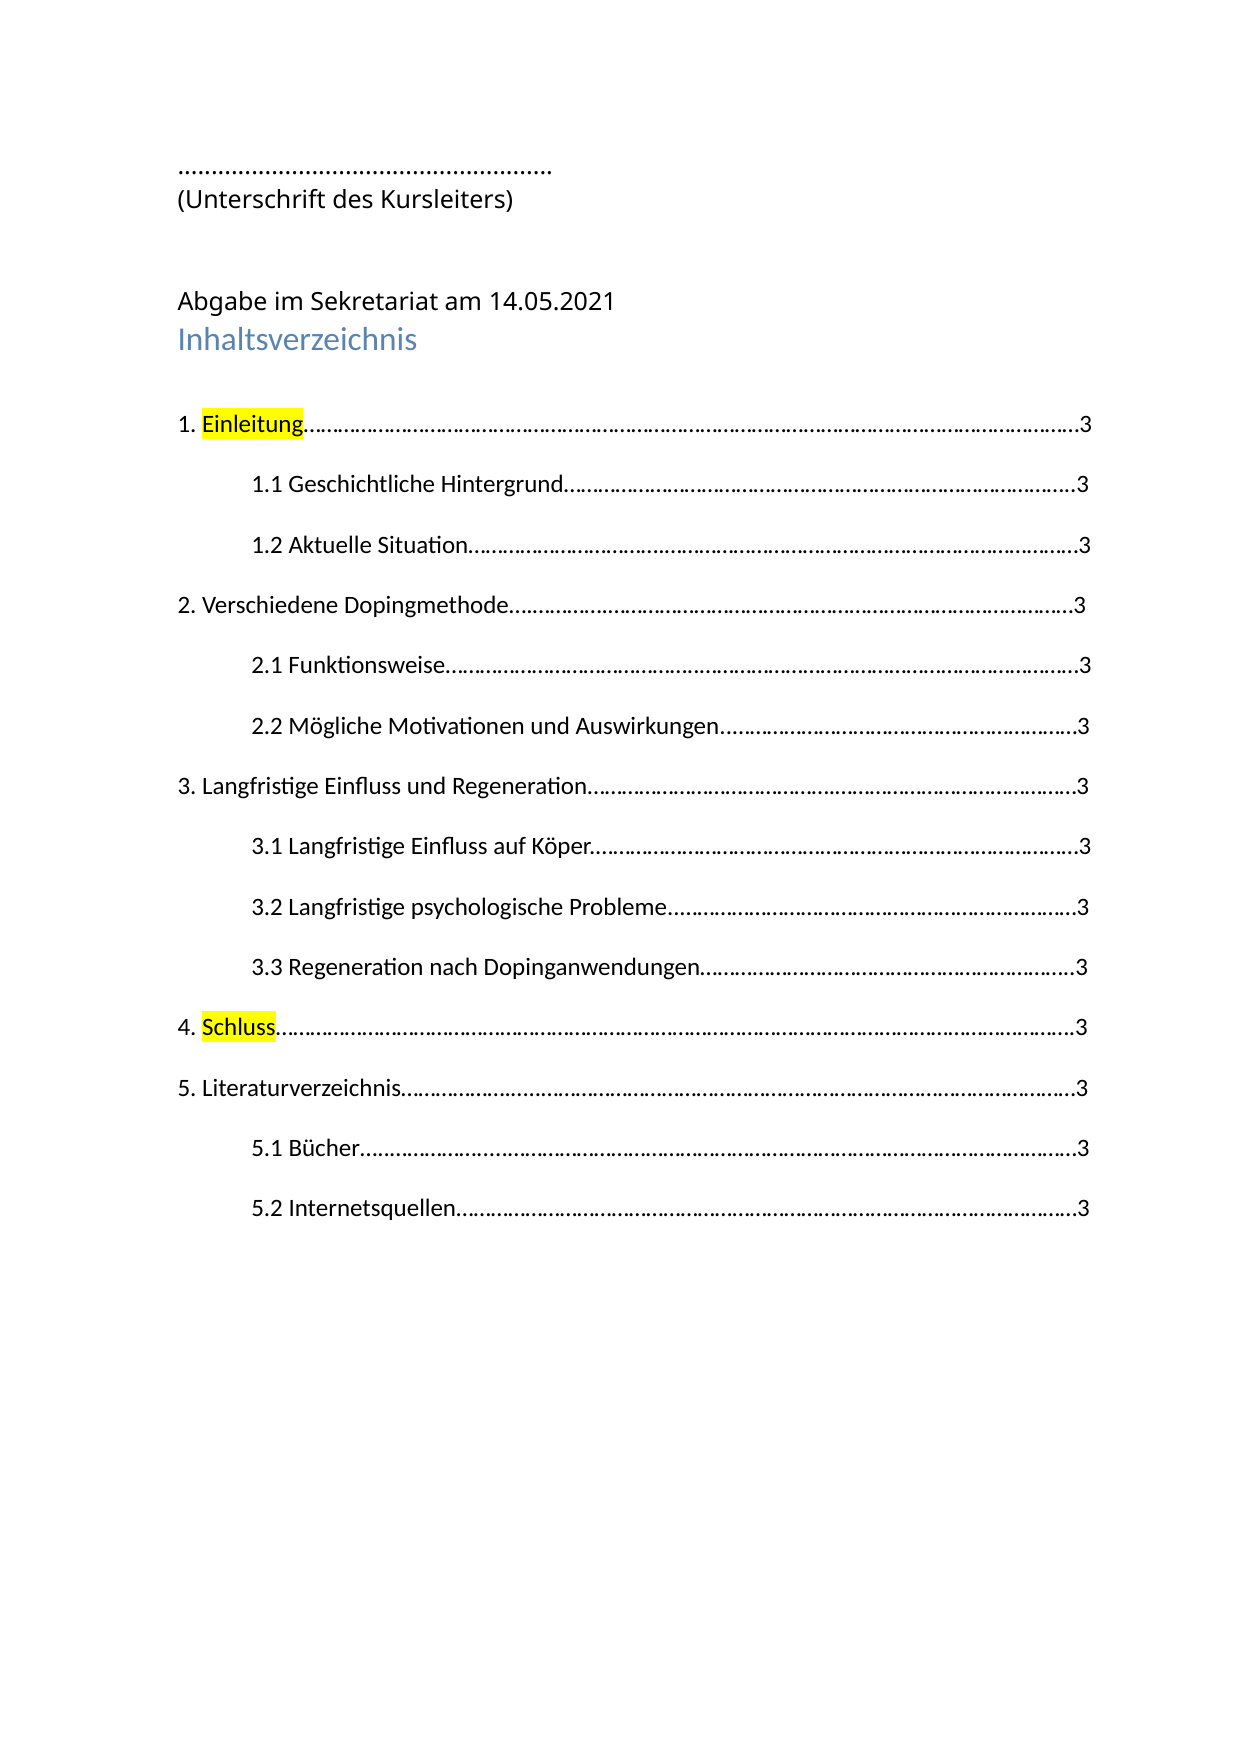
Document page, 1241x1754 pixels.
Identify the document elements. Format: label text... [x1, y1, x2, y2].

list 5.2 Internetsquellen………………………………………………………………………………………………3 [177, 1192, 1093, 1223]
list 2.2 Mögliche Motivationen und Auswirkungen..……………………………………………………3 [177, 710, 1093, 740]
list 1.1 Geschichtliche Hintergrund……………………………………………………………………………..3 [177, 468, 1093, 499]
list 5. Literaturverzeichnis……………….…..…………………………………………………………………………………3 [177, 1072, 1093, 1102]
list 2. Verschiedene Dopingmethode….………….………………………………………………………………………3 [177, 589, 1093, 620]
list 1. Einleitung………………………………………………………………………………………………………………………3 [177, 408, 1093, 439]
list 3. Langfristige Einfluss und Regeneration…………………………………….……………………………………3 [177, 770, 1093, 801]
list 4. Schluss………………………………………………………………………………………………………………………….3 [177, 1011, 1093, 1042]
list 2.1 Funktionsweise……………………………………..…………………………………………………………3 [177, 649, 1093, 680]
list 3.2 Langfristige psychologische Probleme..……………………………………………………………3 [177, 891, 1093, 921]
list 5.1 Bücher…..…………….....………………………………………………………………………………………3 [177, 1132, 1093, 1162]
text (Unterschrift des Kursleiters) [177, 182, 1093, 216]
list 1.2 Aktuelle Situation…………………………….………………………………………………………………3 [177, 529, 1093, 559]
text ........................................................ [177, 148, 1093, 182]
list 3.1 Langfristige Einfluss auf Köper.…………………………………………………………………………3 [177, 830, 1093, 861]
text Inhaltsverzeichnis [177, 318, 1093, 359]
list 3.3 Regeneration nach Dopinganwendungen………………………………………………………..3 [177, 951, 1093, 982]
text Abgabe im Sekretariat am 14.05.2021 [177, 284, 1093, 318]
